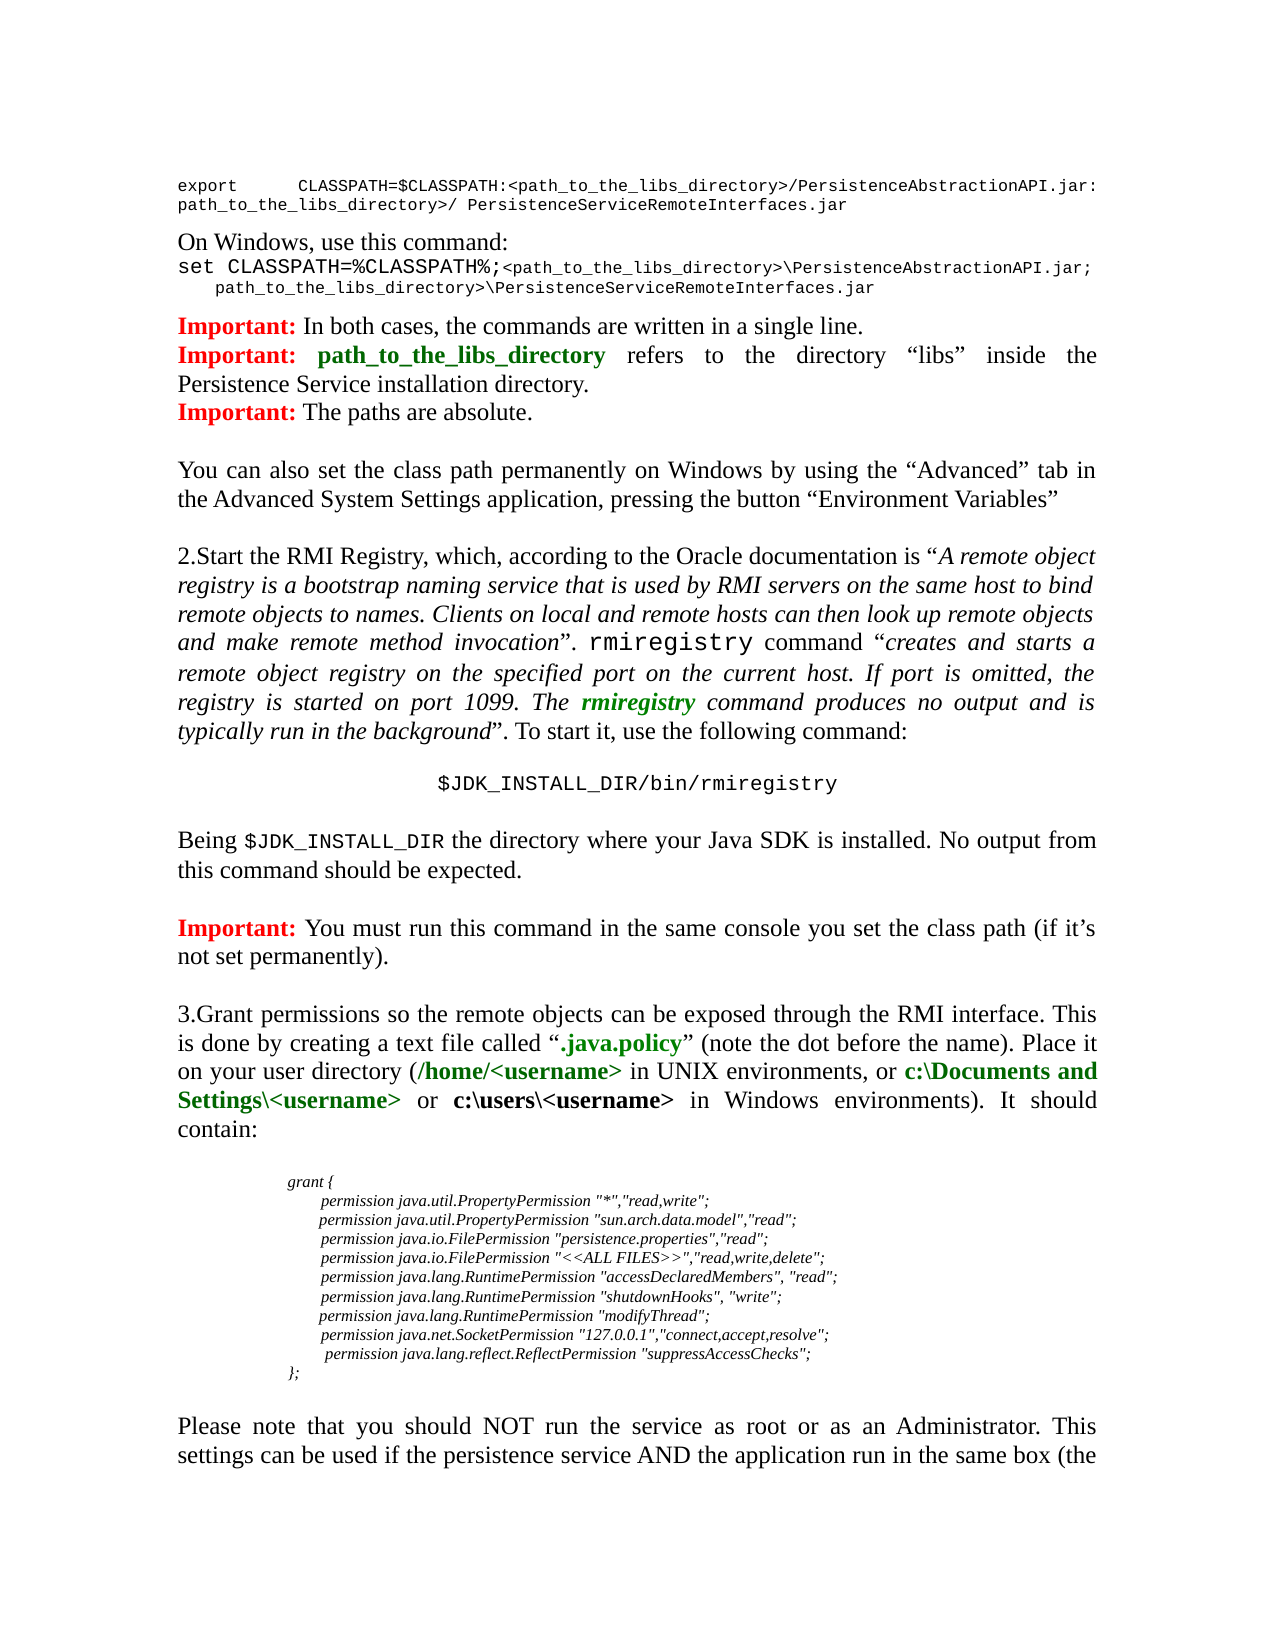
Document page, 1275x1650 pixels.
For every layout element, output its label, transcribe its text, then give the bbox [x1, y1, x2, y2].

text Important: In both cases, the commands are written in a single line. [177, 311, 1098, 340]
text You can also set the class path permanently on Windows by using the “Advanced” tab in the Advanced System Settings application, pressing the button “Environment Variables” [177, 455, 1098, 512]
text permission java.lang.RuntimePermission "accessDeclaredMembers", "read"; [287, 1267, 1098, 1286]
text Important: You must run this command in the same console you set the class path (if it’s not set permanently). [177, 913, 1098, 970]
text Please note that you should NOT run the service as root or as an Administrator. This settings can be used if the persistence service AND the application run in the same box (the [177, 1411, 1098, 1468]
text On Windows, use this command: [177, 227, 1098, 256]
text set CLASSPATH=%CLASSPATH%;<path_to_the_libs_directory>\PersistenceAbstractionAPI.jar; path_to_the_libs_directory>\PersistenceServiceRemoteInterfaces.jar [177, 256, 1098, 299]
text permission java.net.SocketPermission "127.0.0.1","connect,accept,resolve"; [287, 1325, 1098, 1344]
text permission java.lang.reflect.ReflectPermission "suppressAccessChecks"; [287, 1344, 1098, 1363]
text $JDK_INSTALL_DIR/bin/rmiregistry [177, 773, 1098, 797]
text permission java.util.PropertyPermission "*","read,write"; [287, 1191, 1098, 1210]
text permission java.util.PropertyPermission "sun.arch.data.model","read"; [177, 1210, 1098, 1229]
text permission java.io.FilePermission "persistence.properties","read"; [287, 1229, 1098, 1248]
text Important: path_to_the_libs_directory refers to the directory “libs” inside the Persistence Service installation directory. [177, 340, 1098, 397]
text permission java.lang.RuntimePermission "modifyThread"; [177, 1306, 1098, 1325]
text permission java.io.FilePermission "<<ALL FILES>>","read,write,delete"; [287, 1248, 1098, 1267]
text }; [287, 1363, 1098, 1382]
list Grant permissions so the remote objects can be exposed through the RMI interface. This is done by creating a text file called “.java.policy” (note the dot before the name). Place it on your user directory (/home/<username> in UNIX environments, or c:\Documents and Settings\<username> or c:\users\<username> in Windows environments). It should contain: [177, 999, 1098, 1143]
text grant { [287, 1171, 1098, 1191]
text permission java.lang.RuntimePermission "shutdownHooks", "write"; [287, 1286, 1098, 1306]
text Being $JDK_INSTALL_DIR the directory where your Java SDK is installed. No output from this command should be expected. [177, 826, 1098, 884]
text export CLASSPATH=$CLASSPATH:<path_to_the_libs_directory>/PersistenceAbstractionAPI.jar: path_to_the_libs_directory>/ PersistenceServiceRemoteInterfaces.jar [177, 177, 1098, 215]
text Important: The paths are absolute. [177, 397, 1098, 426]
list Start the RMI Registry, which, according to the Oracle documentation is “A remote object registry is a bootstrap naming service that is used by RMI servers on the same host to bind remote objects to names. Clients on local and remote hosts can then look up remote objects and make remote method invocation”. rmiregistry command “creates and starts a remote object registry on the specified port on the current host. If port is omitted, the registry is started on port 1099. The rmiregistry command produces no output and is typically run in the background”. To start it, use the following command: [177, 541, 1098, 744]
